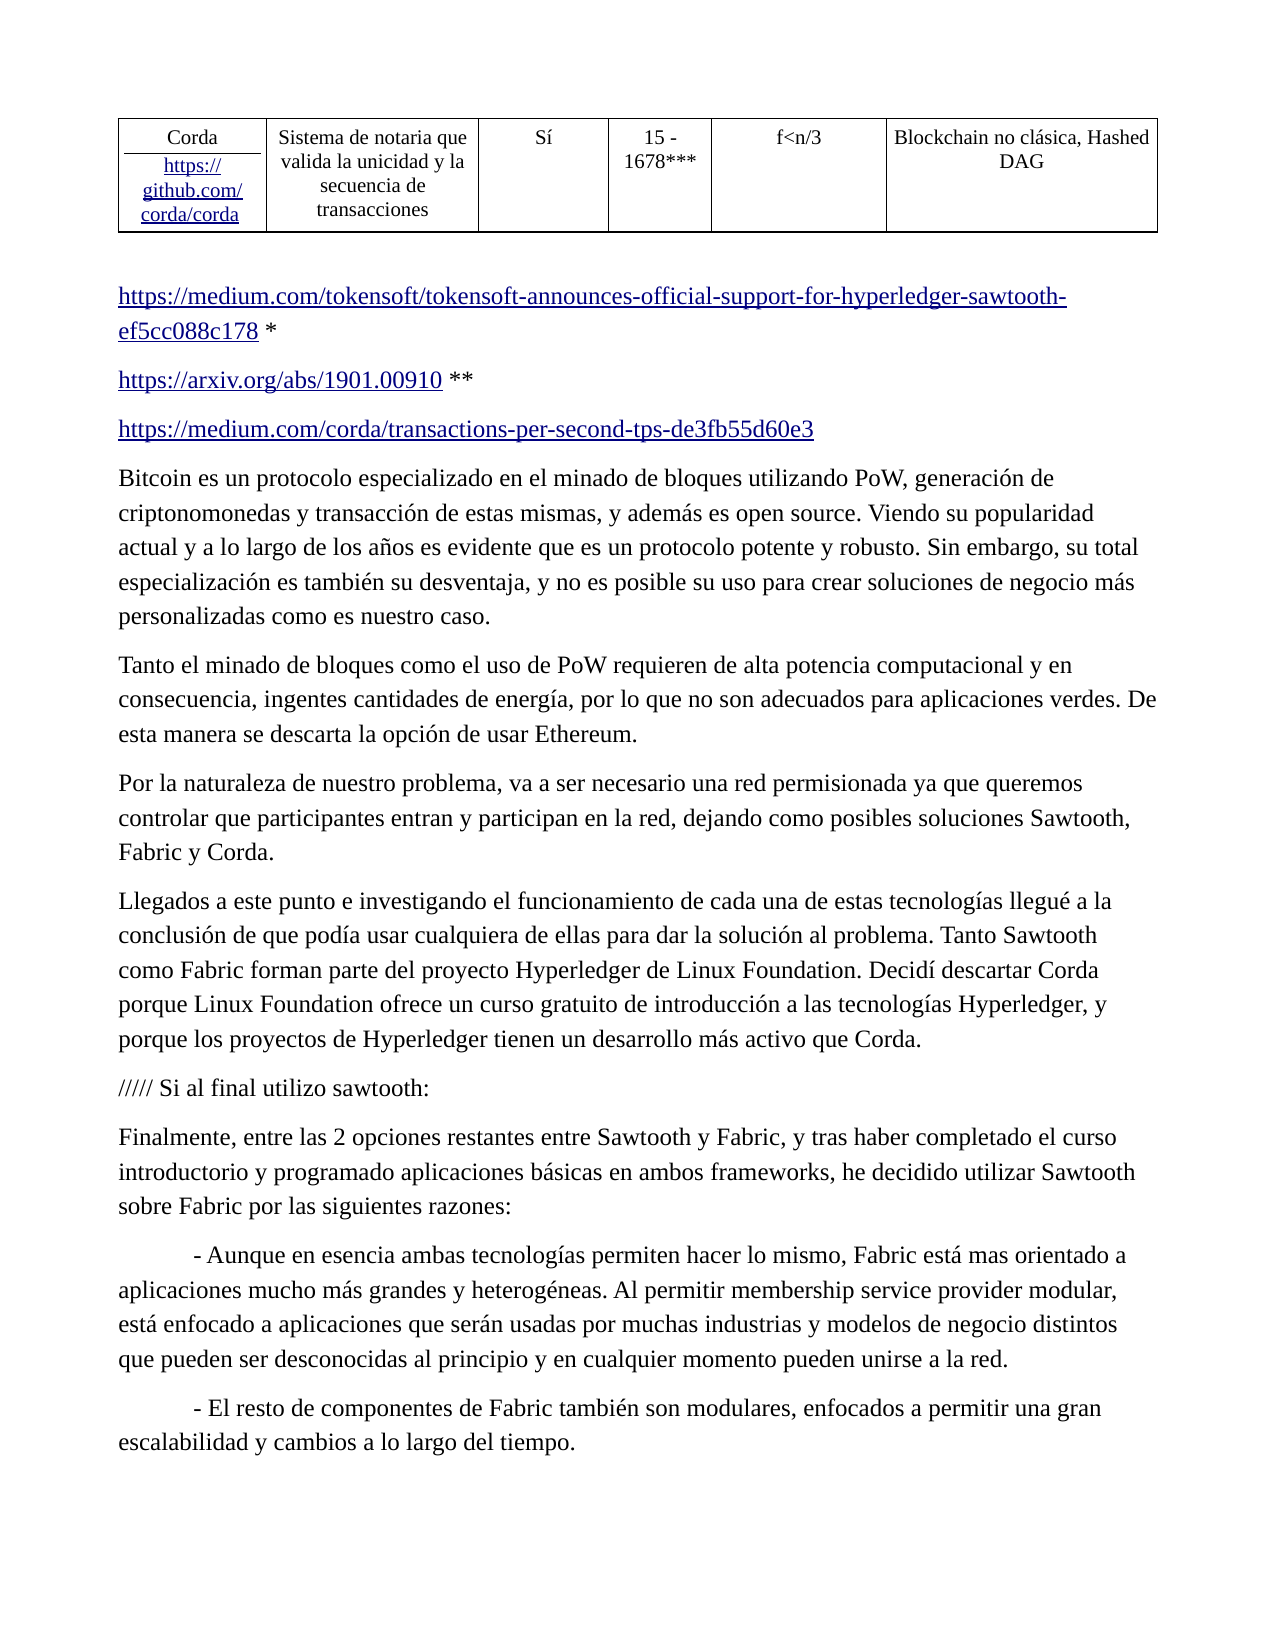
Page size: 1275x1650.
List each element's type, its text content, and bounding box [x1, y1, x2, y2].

text Por la naturaleza de nuestro problema, va a ser necesario una red permisionada ya que queremos controlar que participantes entran y participan en la red, dejando como posibles soluciones Sawtooth, Fabric y Corda. [118, 768, 1157, 866]
table_cell f<n/3 [712, 119, 886, 231]
text Bitcoin es un protocolo especializado en el minado de bloques utilizando PoW, generación de criptonomonedas y transacción de estas mismas, y además es open source. Viendo su popularidad actual y a lo largo de los años es evidente que es un protocolo potente y robusto. Sin embargo, su total especialización es también su desventaja, y no es posible su uso para crear soluciones de negocio más personalizadas como es nuestro caso. [118, 463, 1157, 630]
text Tanto el minado de bloques como el uso de PoW requieren de alta potencia computacional y en consecuencia, ingentes cantidades de energía, por lo que no son adecuados para aplicaciones verdes. De esta manera se descarta la opción de usar Ethereum. [118, 650, 1157, 748]
text https://arxiv.org/abs/1901.00910 ** [118, 365, 1157, 394]
table_cell Blockchain no clásica, Hashed DAG [887, 119, 1157, 231]
table_cell Sistema de notaria que valida la unicidad y la secuencia de transacciones [267, 119, 478, 231]
text https://medium.com/corda/transactions-per-second-tps-de3fb55d60e3 [118, 414, 1157, 443]
text Finalmente, entre las 2 opciones restantes entre Sawtooth y Fabric, y tras haber completado el curso introductorio y programado aplicaciones básicas en ambos frameworks, he decidido utilizar Sawtooth sobre Fabric por las siguientes razones: [118, 1122, 1157, 1220]
table_cell 15 - 1678*** [609, 119, 711, 231]
table_cell Sí [479, 119, 608, 231]
text - El resto de componentes de Fabric también son modulares, enfocados a permitir una gran escalabilidad y cambios a lo largo del tiempo. [118, 1393, 1157, 1456]
table_cell Corda https://github.com/corda/corda [119, 119, 266, 231]
text - Aunque en esencia ambas tecnologías permiten hacer lo mismo, Fabric está mas orientado a aplicaciones mucho más grandes y heterogéneas. Al permitir membership service provider modular, está enfocado a aplicaciones que serán usadas por muchas industrias y modelos de negocio distintos que pueden ser desconocidas al principio y en cualquier momento pueden unirse a la red. [118, 1240, 1157, 1372]
text ///// Si al final utilizo sawtooth: [118, 1073, 1157, 1102]
text https://medium.com/tokensoft/tokensoft-announces-official-support-for-hyperledger-sawtooth-ef5cc088c178 * [118, 281, 1157, 345]
text Llegados a este punto e investigando el funcionamiento de cada una de estas tecnologías llegué a la conclusión de que podía usar cualquiera de ellas para dar la solución al problema. Tanto Sawtooth como Fabric forman parte del proyecto Hyperledger de Linux Foundation. Decidí descartar Corda porque Linux Foundation ofrece un curso gratuito de introducción a las tecnologías Hyperledger, y porque los proyectos de Hyperledger tienen un desarrollo más activo que Corda. [118, 886, 1157, 1053]
